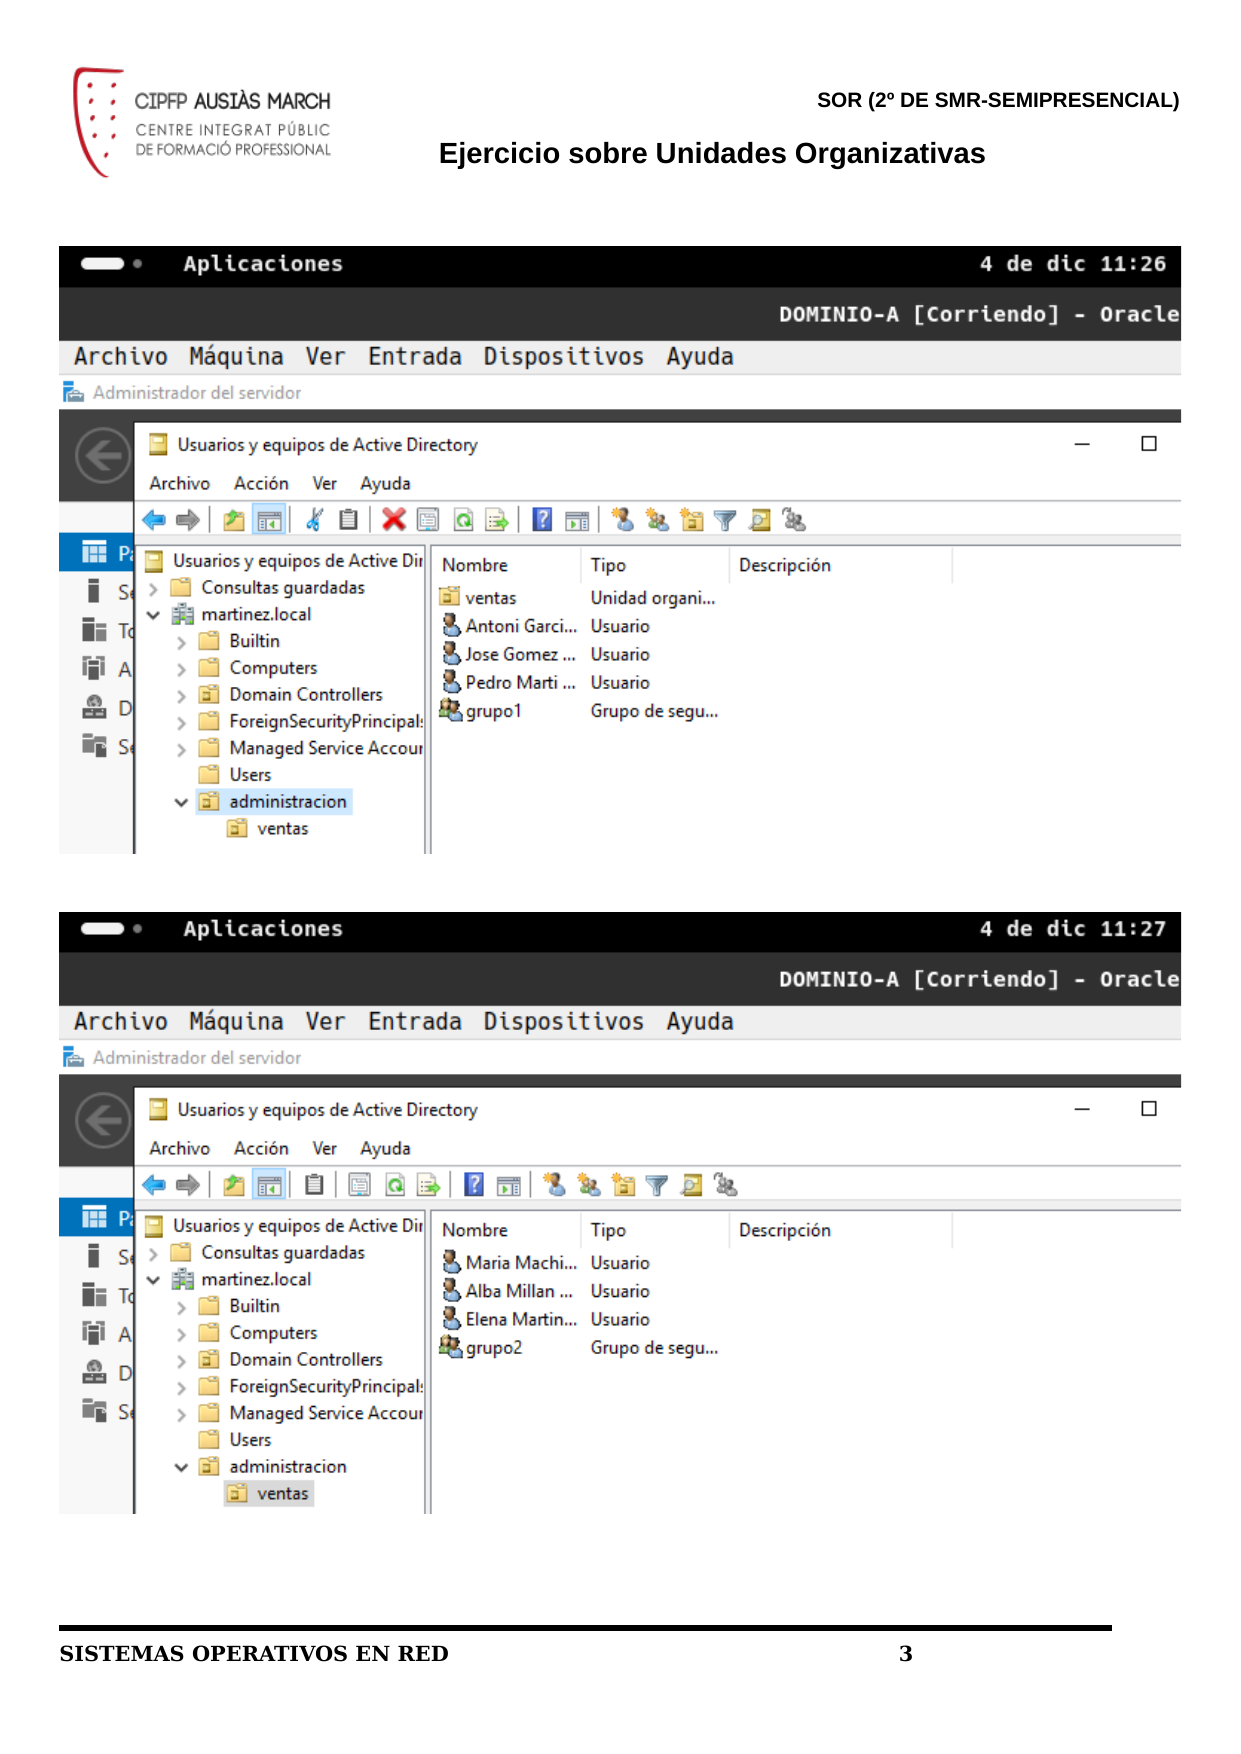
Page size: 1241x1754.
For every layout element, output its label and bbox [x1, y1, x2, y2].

picture [59, 246, 1182, 854]
picture [59, 912, 1182, 1514]
picture [60, 58, 343, 190]
